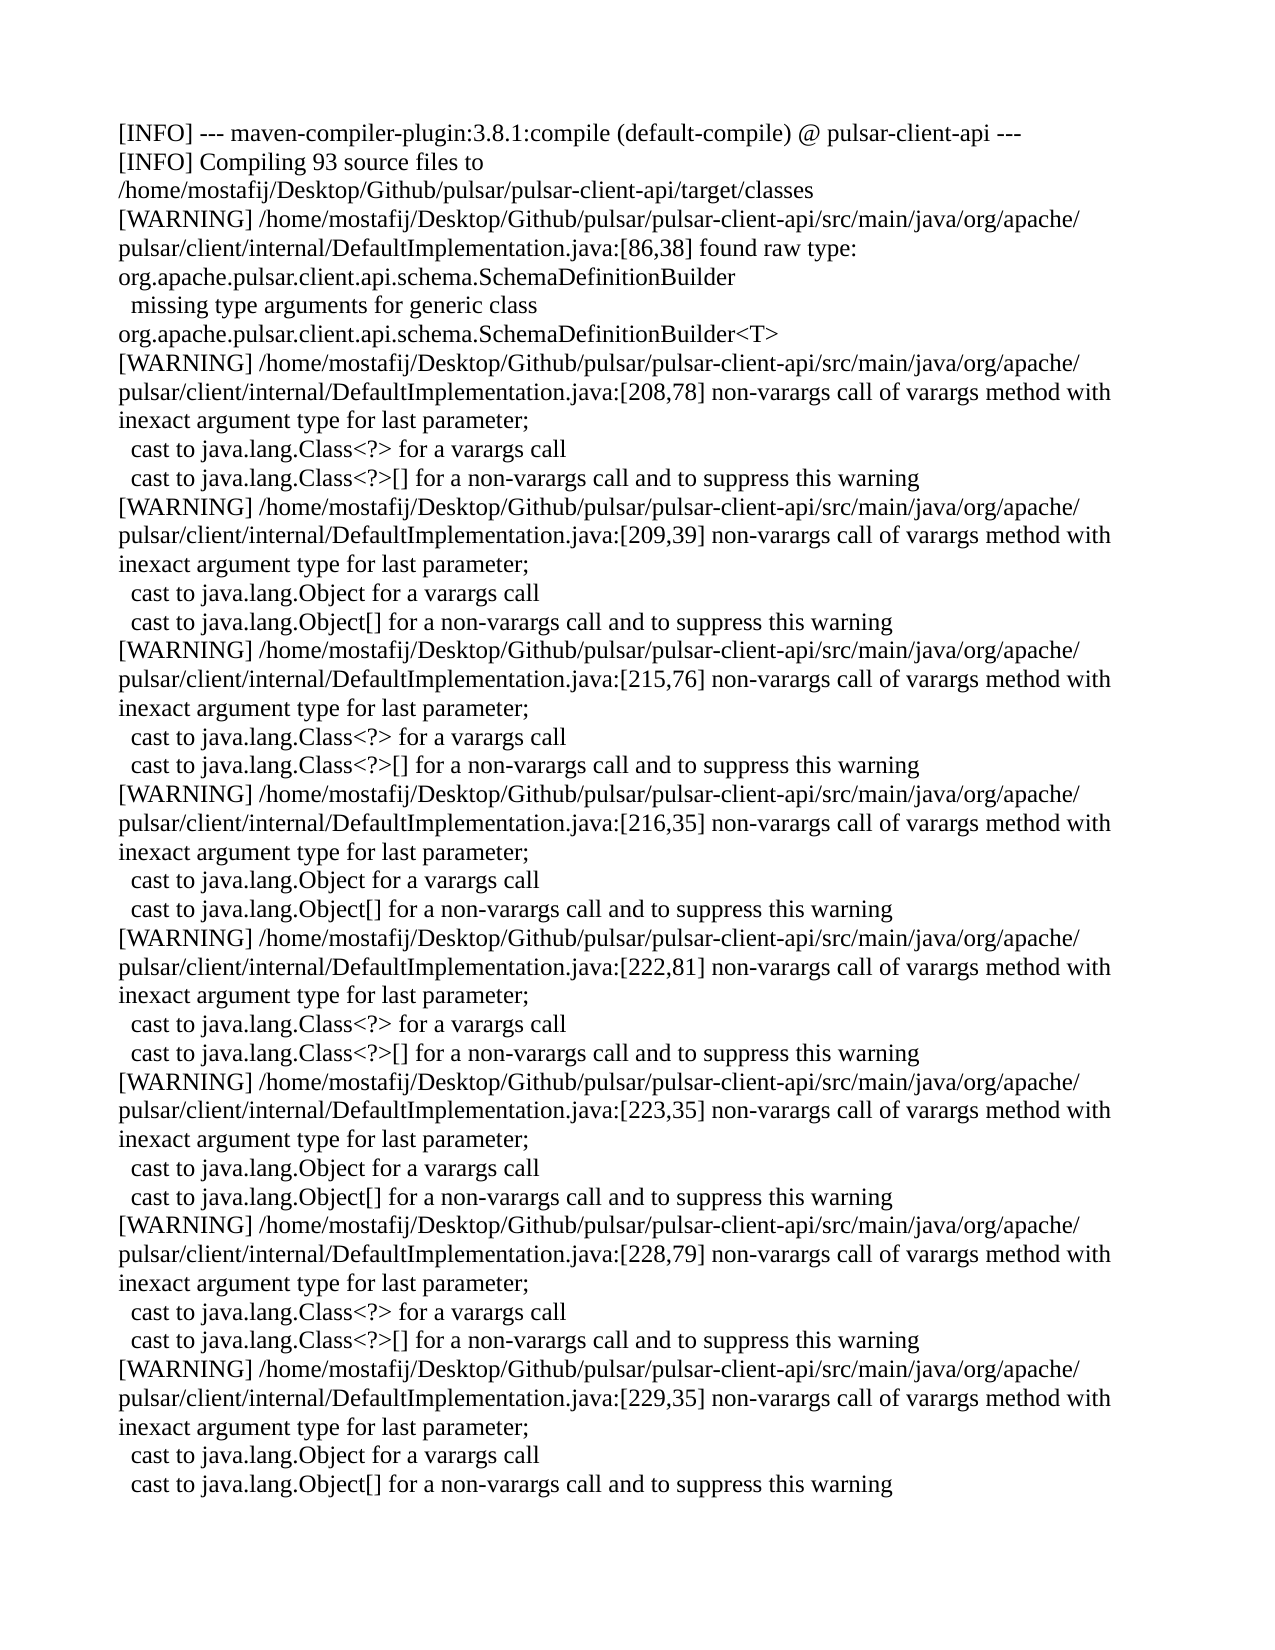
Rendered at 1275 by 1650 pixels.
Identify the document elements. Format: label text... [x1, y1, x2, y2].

text cast to java.lang.Object for a varargs call [118, 1153, 1157, 1182]
text cast to java.lang.Class<?>[] for a non-varargs call and to suppress this warning [118, 1038, 1157, 1067]
text [WARNING] /home/mostafij/Desktop/Github/pulsar/pulsar-client-api/src/main/java/org/apache/pulsar/client/internal/DefaultImplementation.java:[209,39] non-varargs call of varargs method with inexact argument type for last parameter; [118, 492, 1157, 578]
text cast to java.lang.Object for a varargs call [118, 1441, 1157, 1469]
text cast to java.lang.Object[] for a non-varargs call and to suppress this warning [118, 1182, 1157, 1211]
text [WARNING] /home/mostafij/Desktop/Github/pulsar/pulsar-client-api/src/main/java/org/apache/pulsar/client/internal/DefaultImplementation.java:[222,81] non-varargs call of varargs method with inexact argument type for last parameter; [118, 923, 1157, 1009]
text cast to java.lang.Object[] for a non-varargs call and to suppress this warning [118, 1469, 1157, 1498]
text [WARNING] /home/mostafij/Desktop/Github/pulsar/pulsar-client-api/src/main/java/org/apache/pulsar/client/internal/DefaultImplementation.java:[228,79] non-varargs call of varargs method with inexact argument type for last parameter; [118, 1211, 1157, 1297]
text [WARNING] /home/mostafij/Desktop/Github/pulsar/pulsar-client-api/src/main/java/org/apache/pulsar/client/internal/DefaultImplementation.java:[216,35] non-varargs call of varargs method with inexact argument type for last parameter; [118, 779, 1157, 866]
text missing type arguments for generic class org.apache.pulsar.client.api.schema.SchemaDefinitionBuilder<T> [118, 291, 1157, 348]
text cast to java.lang.Class<?> for a varargs call [118, 434, 1157, 463]
text cast to java.lang.Class<?> for a varargs call [118, 1297, 1157, 1326]
text cast to java.lang.Object for a varargs call [118, 866, 1157, 894]
text [WARNING] /home/mostafij/Desktop/Github/pulsar/pulsar-client-api/src/main/java/org/apache/pulsar/client/internal/DefaultImplementation.java:[223,35] non-varargs call of varargs method with inexact argument type for last parameter; [118, 1067, 1157, 1153]
text cast to java.lang.Class<?>[] for a non-varargs call and to suppress this warning [118, 751, 1157, 779]
text [INFO] Compiling 93 source files to /home/mostafij/Desktop/Github/pulsar/pulsar-client-api/target/classes [118, 147, 1157, 204]
text cast to java.lang.Object[] for a non-varargs call and to suppress this warning [118, 607, 1157, 636]
text cast to java.lang.Class<?> for a varargs call [118, 722, 1157, 751]
text cast to java.lang.Object for a varargs call [118, 578, 1157, 607]
text [WARNING] /home/mostafij/Desktop/Github/pulsar/pulsar-client-api/src/main/java/org/apache/pulsar/client/internal/DefaultImplementation.java:[229,35] non-varargs call of varargs method with inexact argument type for last parameter; [118, 1354, 1157, 1441]
text cast to java.lang.Class<?> for a varargs call [118, 1009, 1157, 1038]
text [WARNING] /home/mostafij/Desktop/Github/pulsar/pulsar-client-api/src/main/java/org/apache/pulsar/client/internal/DefaultImplementation.java:[215,76] non-varargs call of varargs method with inexact argument type for last parameter; [118, 636, 1157, 722]
text cast to java.lang.Class<?>[] for a non-varargs call and to suppress this warning [118, 1326, 1157, 1354]
text [WARNING] /home/mostafij/Desktop/Github/pulsar/pulsar-client-api/src/main/java/org/apache/pulsar/client/internal/DefaultImplementation.java:[208,78] non-varargs call of varargs method with inexact argument type for last parameter; [118, 348, 1157, 434]
text [INFO] --- maven-compiler-plugin:3.8.1:compile (default-compile) @ pulsar-client-api --- [118, 118, 1157, 147]
text cast to java.lang.Class<?>[] for a non-varargs call and to suppress this warning [118, 463, 1157, 492]
text [WARNING] /home/mostafij/Desktop/Github/pulsar/pulsar-client-api/src/main/java/org/apache/pulsar/client/internal/DefaultImplementation.java:[86,38] found raw type: org.apache.pulsar.client.api.schema.SchemaDefinitionBuilder [118, 204, 1157, 291]
text cast to java.lang.Object[] for a non-varargs call and to suppress this warning [118, 894, 1157, 923]
